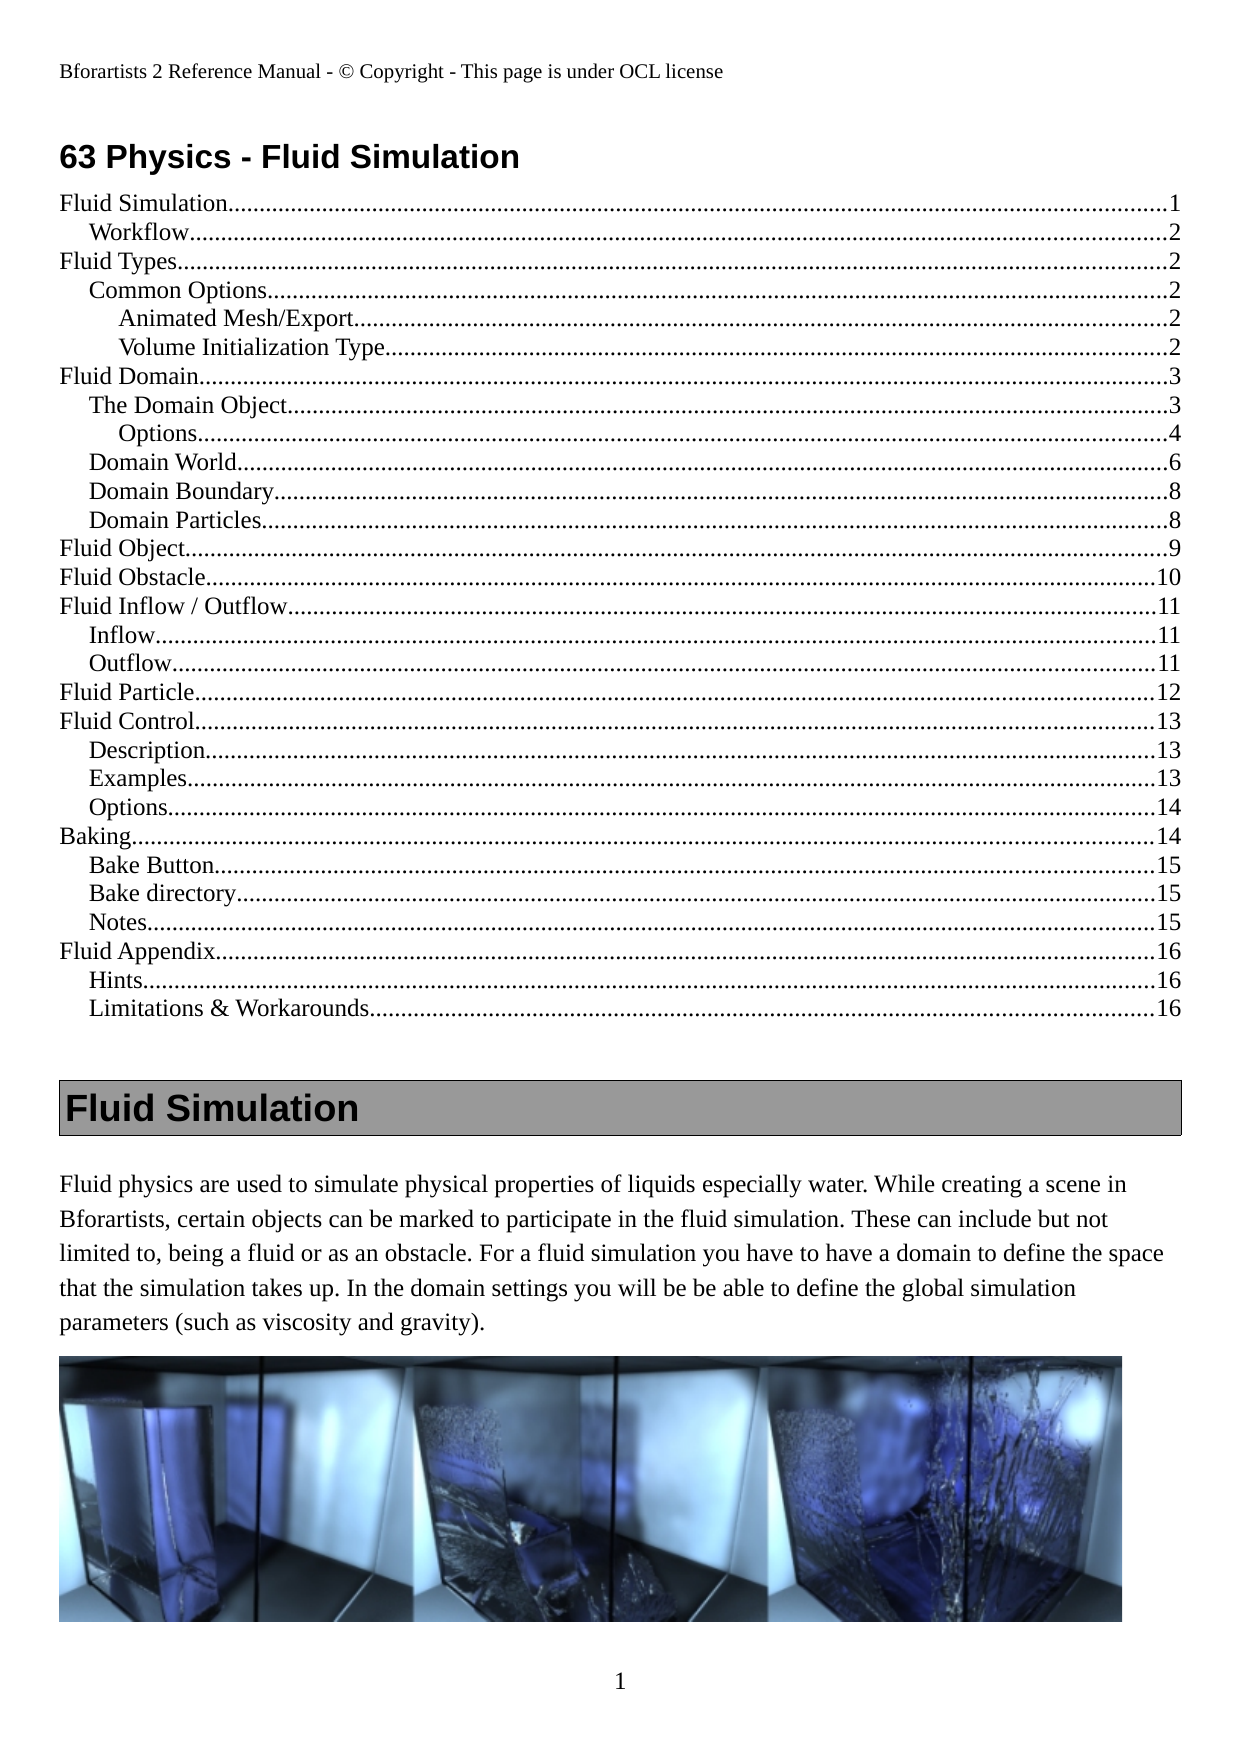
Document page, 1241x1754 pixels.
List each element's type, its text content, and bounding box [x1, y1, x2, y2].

text Fluid Particle 12 [59, 677, 1181, 706]
subtitle 63 Physics - Fluid Simulation [59, 138, 1181, 176]
text Common Options 2 [88, 275, 1181, 303]
text Inflow 11 [88, 620, 1181, 648]
text The Domain Object 3 [88, 390, 1181, 418]
picture [59, 1356, 1123, 1622]
text Fluid Simulation 1 [59, 188, 1181, 217]
text Examples 13 [88, 763, 1181, 792]
text Workflow 2 [88, 217, 1181, 246]
text Fluid Object 9 [59, 533, 1181, 562]
text Bake directory 15 [88, 878, 1181, 907]
text Limitations & Workarounds 16 [88, 993, 1181, 1022]
text Domain World 6 [88, 447, 1181, 476]
text Description 13 [88, 735, 1181, 763]
text Fluid Domain 3 [59, 361, 1181, 390]
text Fluid Inflow / Outflow 11 [59, 591, 1181, 620]
text Fluid Control 13 [59, 706, 1181, 735]
text Notes 15 [88, 907, 1181, 936]
text Volume Initialization Type 2 [118, 332, 1181, 361]
text Options 4 [118, 418, 1181, 447]
text Bake Button 15 [88, 850, 1181, 878]
text Fluid Types 2 [59, 246, 1181, 275]
text Fluid Obstacle 10 [59, 562, 1181, 591]
text Baking 14 [59, 821, 1181, 850]
text Fluid Appendix 16 [59, 936, 1181, 965]
text Animated Mesh/Export 2 [118, 303, 1181, 332]
text Fluid physics are used to simulate physical properties of liquids especially water. While creating a scene in Bforartists, certain objects can be marked to participate in the fluid simulation. These can include but not limited to, being a fluid or as an obstacle. For a fluid simulation you have to have a domain to define the space that the simulation takes up. In the domain settings you will be be able to define the global simulation parameters (such as viscosity and gravity). [59, 1169, 1181, 1336]
text Outflow 11 [88, 648, 1181, 677]
text Options 14 [88, 792, 1181, 821]
text Domain Boundary 8 [88, 476, 1181, 505]
text Hints 16 [88, 965, 1181, 993]
text Domain Particles 8 [88, 505, 1181, 533]
table_header Fluid Simulation [60, 1081, 1181, 1135]
